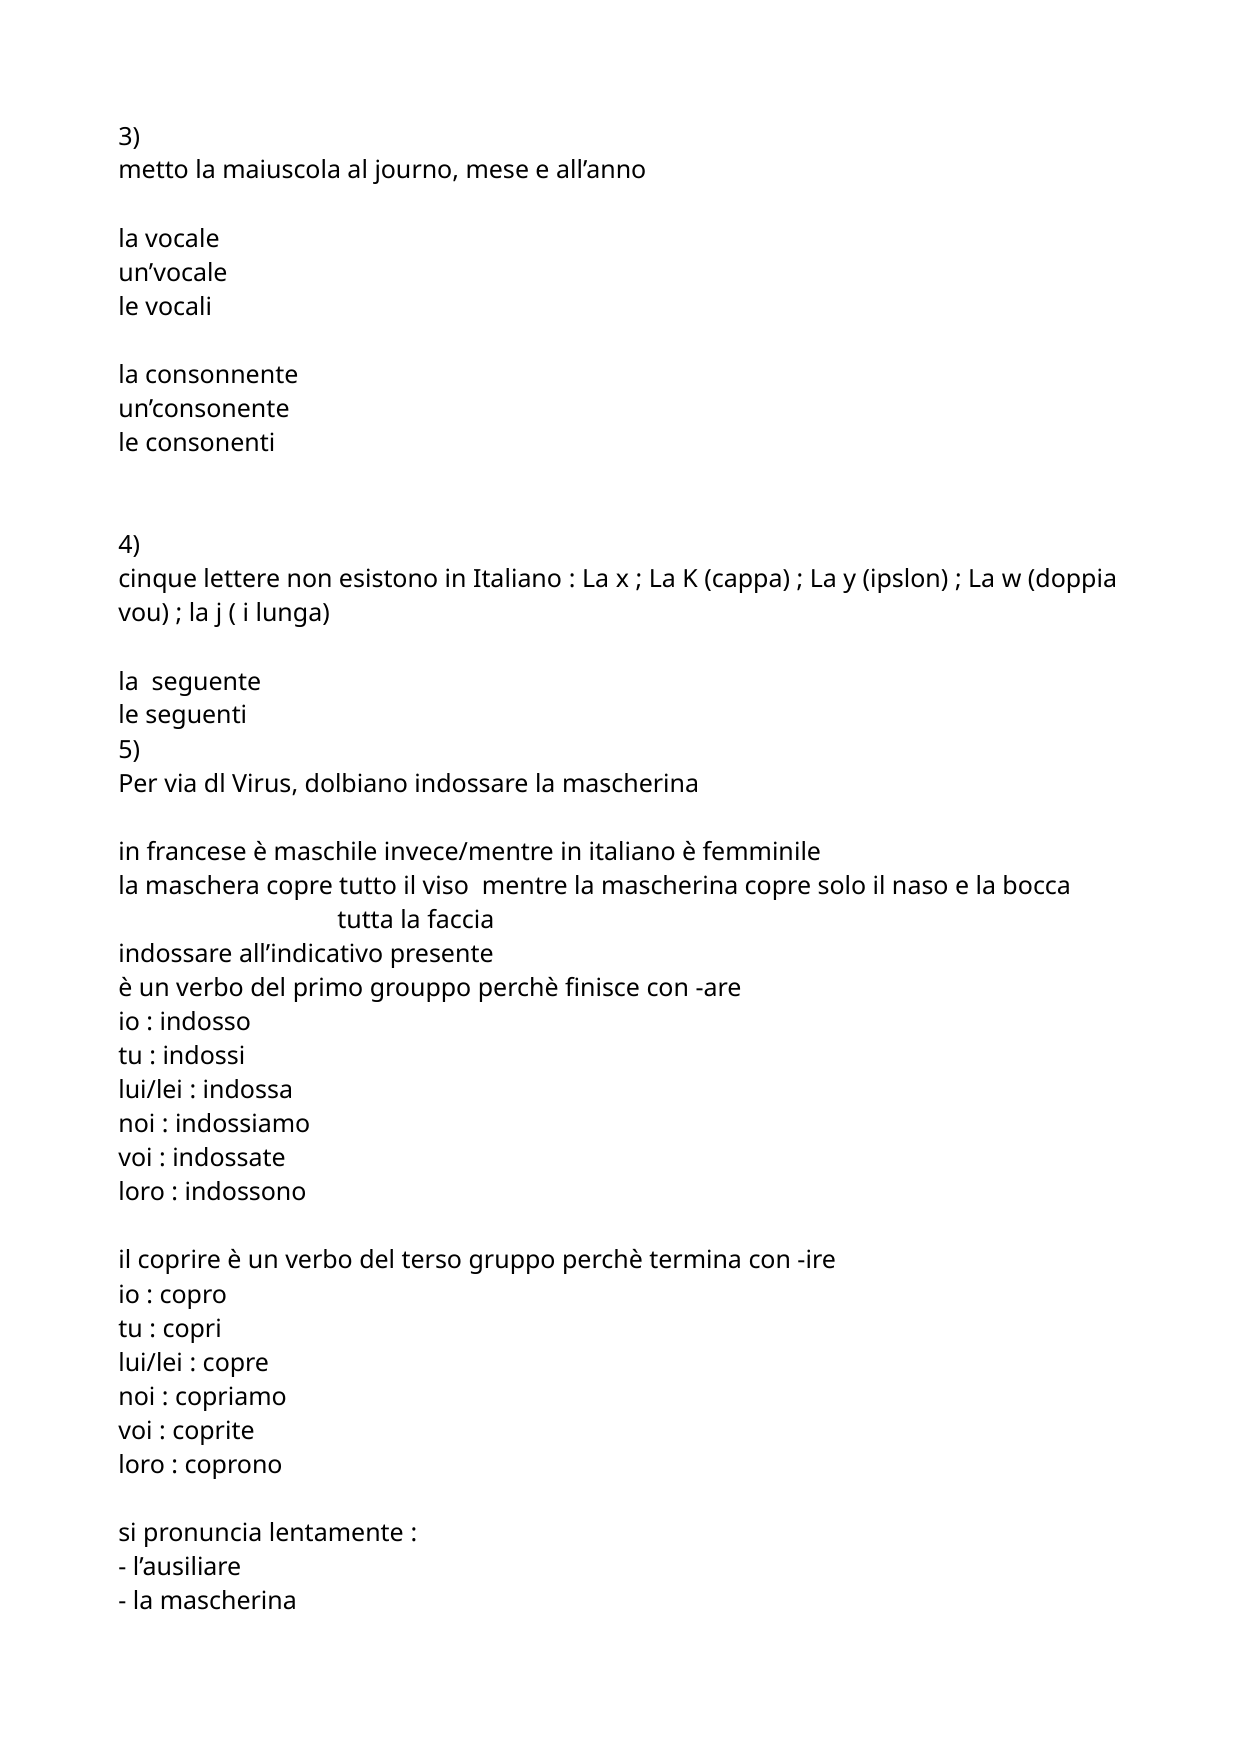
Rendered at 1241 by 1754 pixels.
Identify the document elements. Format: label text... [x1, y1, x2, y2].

text la seguente [118, 663, 1122, 697]
text 3) [118, 118, 1122, 152]
text è un verbo del primo grouppo perchè finisce con -are [118, 970, 1122, 1004]
text Per via dl Virus, dolbiano indossare la mascherina [118, 765, 1122, 799]
text 4) [118, 527, 1122, 561]
text noi : copriamo [118, 1378, 1122, 1412]
text il coprire è un verbo del terso gruppo perchè termina con -ire [118, 1242, 1122, 1276]
text - l’ausiliare [118, 1549, 1122, 1583]
text tu : copri [118, 1310, 1122, 1344]
text voi : indossate [118, 1140, 1122, 1174]
text - la mascherina [118, 1583, 1122, 1617]
text metto la maiuscola al journo, mese e all’anno [118, 152, 1122, 186]
text la consonnente [118, 357, 1122, 391]
text tu : indossi [118, 1038, 1122, 1072]
text tutta la faccia [118, 902, 1122, 936]
text noi : indossiamo [118, 1106, 1122, 1140]
text voi : coprite [118, 1412, 1122, 1447]
text la maschera copre tutto il viso mentre la mascherina copre solo il naso e la bocca [118, 867, 1122, 902]
text indossare all’indicativo presente [118, 936, 1122, 970]
text cinque lettere non esistono in Italiano : La x ; La K (cappa) ; La y (ipslon) ; La w (doppia vou) ; la j ( i lunga) [118, 561, 1122, 629]
text io : indosso [118, 1004, 1122, 1038]
text loro : coprono [118, 1447, 1122, 1481]
text la vocale [118, 220, 1122, 254]
text lui/lei : indossa [118, 1072, 1122, 1106]
text un’vocale [118, 254, 1122, 288]
text le vocali [118, 288, 1122, 322]
text io : copro [118, 1276, 1122, 1310]
text in francese è maschile invece/mentre in italiano è femminile [118, 833, 1122, 867]
text loro : indossono [118, 1174, 1122, 1208]
text lui/lei : copre [118, 1344, 1122, 1378]
text 5) [118, 731, 1122, 765]
text le seguenti [118, 697, 1122, 731]
text le consonenti [118, 425, 1122, 459]
text un’consonente [118, 391, 1122, 425]
text si pronuncia lentamente : [118, 1515, 1122, 1549]
